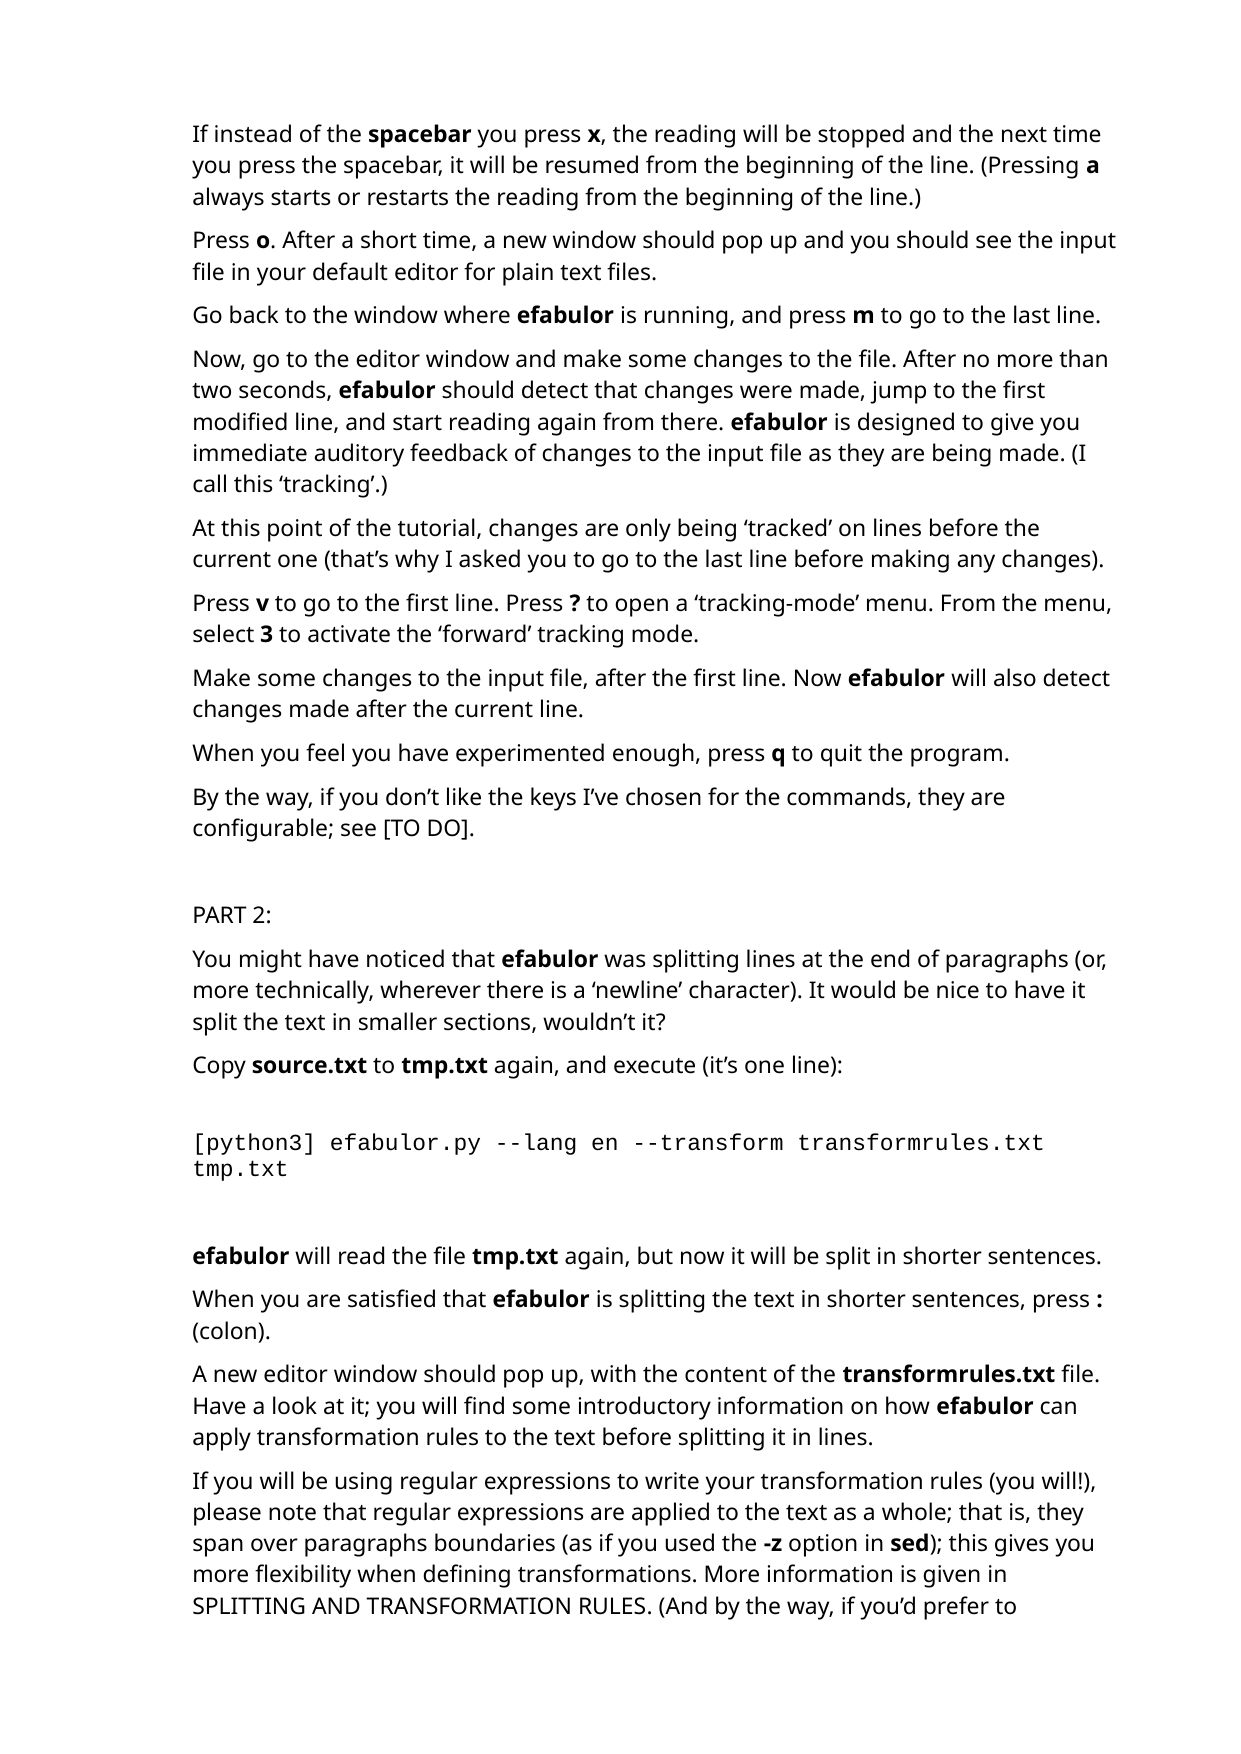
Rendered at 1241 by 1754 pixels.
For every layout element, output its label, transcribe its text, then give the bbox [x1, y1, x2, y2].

text A new editor window should pop up, with the content of the transformrules.txt file. Have a look at it; you will find some introductory information on how efabulor can apply transformation rules to the text before splitting it in lines. [192, 1358, 1122, 1452]
text Go back to the window where efabulor is running, and press m to go to the last line. [192, 299, 1122, 331]
text PART 2: [192, 899, 1122, 931]
text efabulor will read the file tmp.txt again, but now it will be split in shorter sentences. [192, 1240, 1122, 1271]
text You might have noticed that efabulor was splitting lines at the end of paragraphs (or, more technically, wherever there is a ‘newline’ character). It would be nice to have it split the text in smaller sections, wouldn’t it? [192, 943, 1122, 1037]
text If you will be using regular expressions to write your transformation rules (you will!), please note that regular expressions are applied to the text as a whole; that is, they span over paragraphs boundaries (as if you used the -z option in sed); this gives you more flexibility when defining transformations. More information is given in SPLITTING AND TRANSFORMATION RULES. (And by the way, if you’d prefer to [192, 1465, 1122, 1621]
text If instead of the spacebar you press x, the reading will be stopped and the next time you press the spacebar, it will be resumed from the beginning of the line. (Pressing a always starts or restarts the reading from the beginning of the line.) [192, 118, 1122, 212]
text By the way, if you don’t like the keys I’ve chosen for the commands, they are configurable; see [TO DO]. [192, 781, 1122, 843]
text Press v to go to the first line. Press ? to open a ‘tracking-mode’ menu. From the menu, select 3 to activate the ‘forward’ tracking mode. [192, 587, 1122, 649]
text Copy source.txt to tmp.txt again, and execute (it’s one line): [192, 1049, 1122, 1081]
text Press o. After a short time, a new window should pop up and you should see the input file in your default editor for plain text files. [192, 224, 1122, 287]
text When you feel you have experimented enough, press q to quit the program. [192, 737, 1122, 768]
text [python3] efabulor.py --lang en --transform transformrules.txt tmp.txt [192, 1132, 1122, 1183]
text Make some changes to the input file, after the first line. Now efabulor will also detect changes made after the current line. [192, 662, 1122, 724]
text Now, go to the editor window and make some changes to the file. After no more than two seconds, efabulor should detect that changes were made, jump to the first modified line, and start reading again from there. efabulor is designed to give you immediate auditory feedback of changes to the input file as they are being made. (I call this ‘tracking’.) [192, 343, 1122, 499]
text At this point of the tutorial, changes are only being ‘tracked’ on lines before the current one (that’s why I asked you to go to the last line before making any changes). [192, 512, 1122, 574]
text When you are satisfied that efabulor is splitting the text in shorter sentences, press : (colon). [192, 1283, 1122, 1346]
